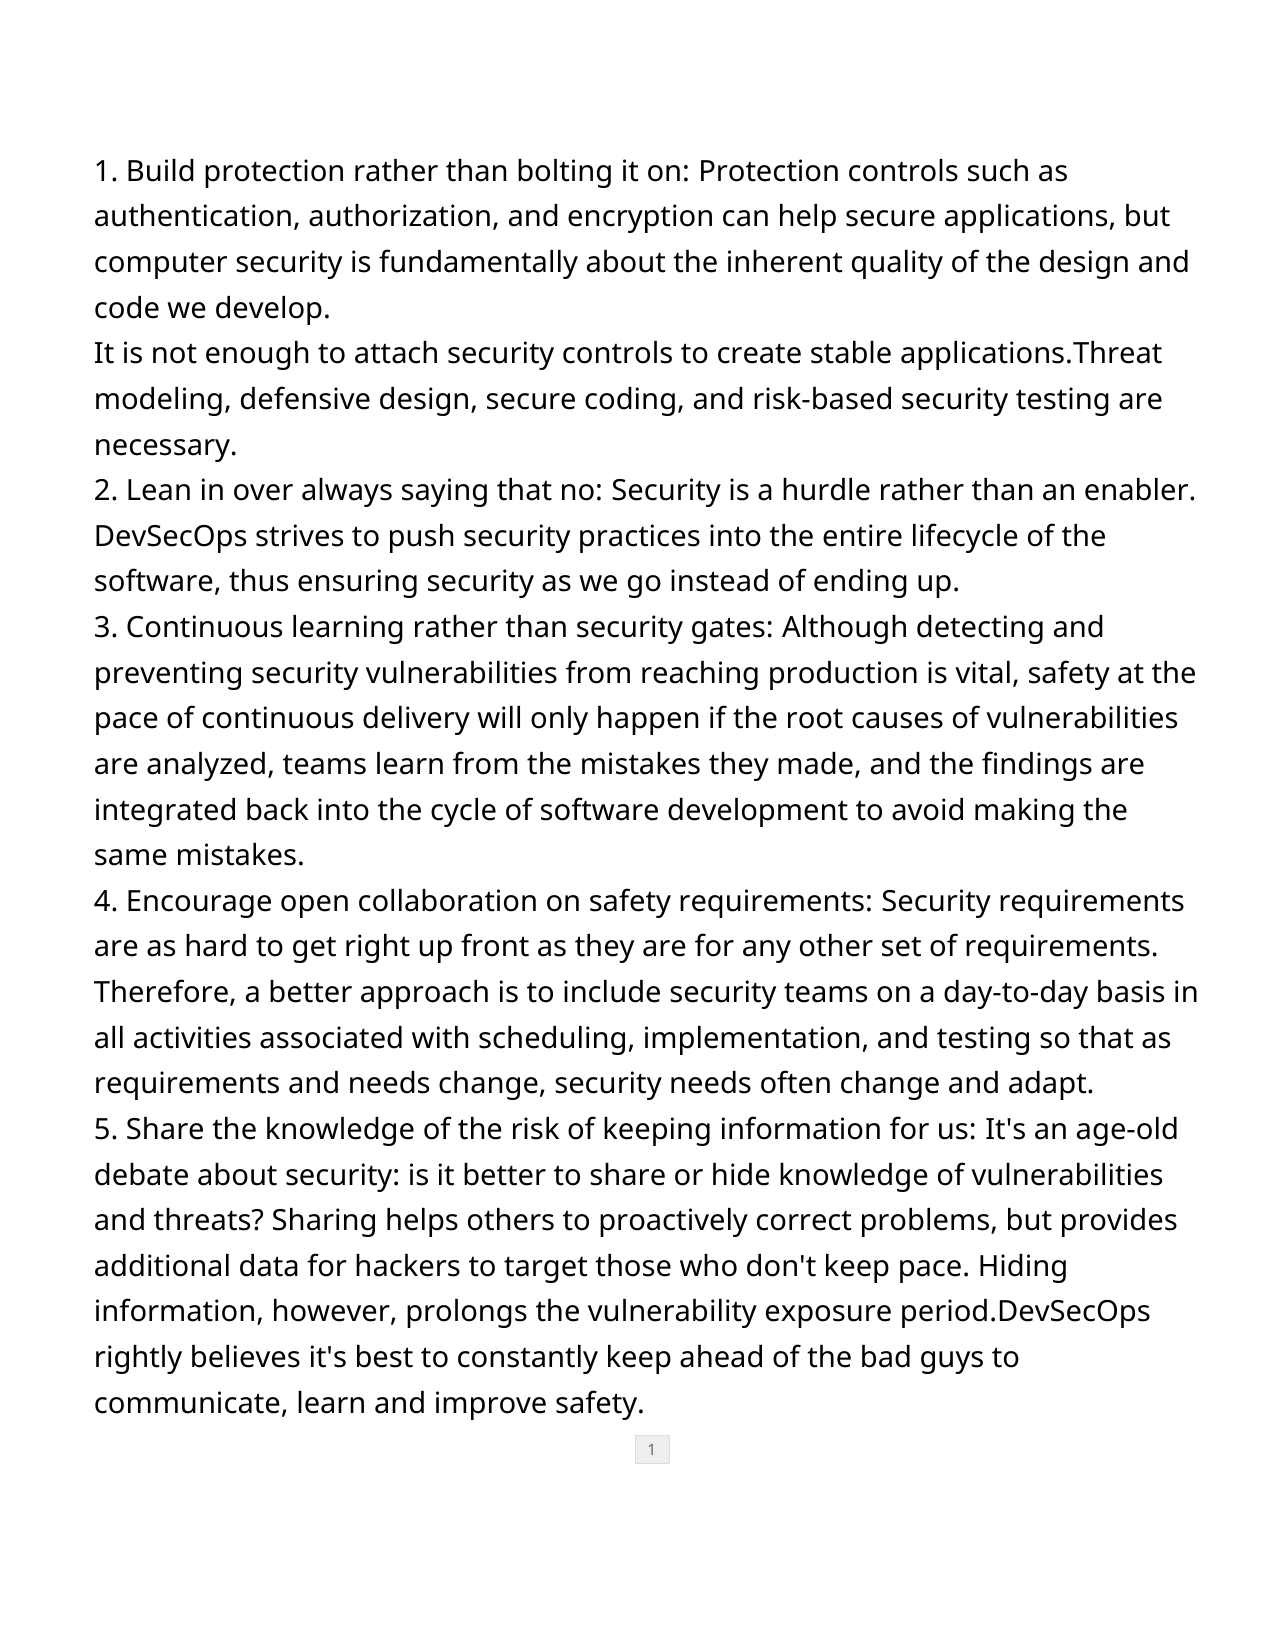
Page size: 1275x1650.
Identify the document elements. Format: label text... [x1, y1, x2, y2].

text 4. Encourage open collaboration on safety requirements: Security requirements are as hard to get right up front as they are for any other set of requirements. Therefore, a better approach is to include security teams on a day-to-day basis in all activities associated with scheduling, implementation, and testing so that as requirements and needs change, security needs often change and adapt. [94, 880, 1209, 1102]
text 3. Continuous learning rather than security gates: Although detecting and preventing security vulnerabilities from reaching production is vital, safety at the pace of continuous delivery will only happen if the root causes of vulnerabilities are analyzed, teams learn from the mistakes they made, and the findings are integrated back into the cycle of software development to avoid making the same mistakes. [94, 606, 1209, 874]
text 1. Build protection rather than bolting it on: Protection controls such as authentication, authorization, and encryption can help secure applications, but computer security is fundamentally about the inherent quality of the design and code we develop. [94, 150, 1209, 327]
text 1 [636, 1436, 669, 1463]
text [670, 1435, 1202, 1463]
text 2. Lean in over always saying that no: Security is a hurdle rather than an enabler. DevSecOps strives to push security practices into the entire lifecycle of the software, thus ensuring security as we go instead of ending up. [94, 469, 1209, 600]
text [102, 1435, 635, 1463]
text It is not enough to attach security controls to create stable applications.Threat modeling, defensive design, secure coding, and risk-based security testing are necessary. [94, 332, 1209, 463]
text 5. Share the knowledge of the risk of keeping information for us: It's an age-old debate about security: is it better to share or hide knowledge of vulnerabilities and threats? Sharing helps others to proactively correct problems, but provides additional data for hackers to target those who don't keep pace. Hiding information, however, prolongs the vulnerability exposure period.DevSecOps rightly believes it's best to constantly keep ahead of the bad guys to communicate, learn and improve safety. [94, 1108, 1209, 1422]
